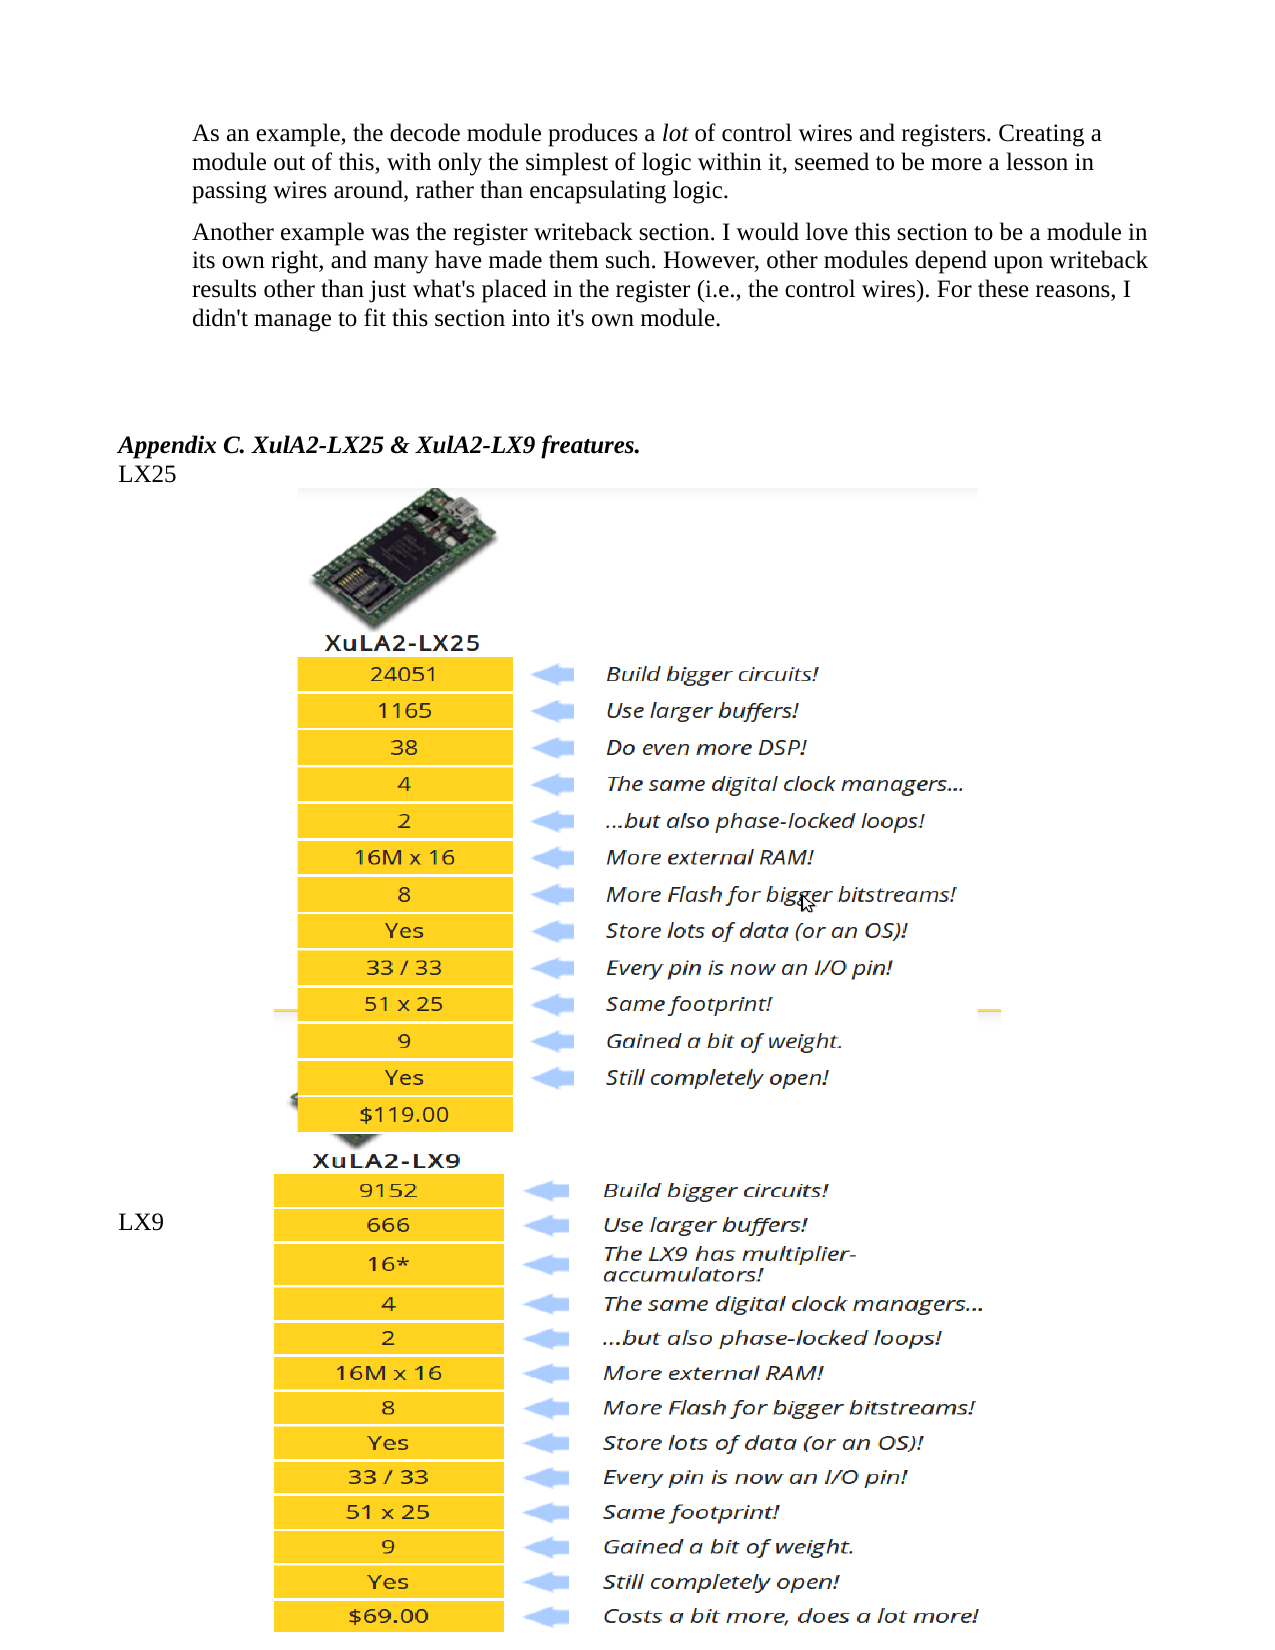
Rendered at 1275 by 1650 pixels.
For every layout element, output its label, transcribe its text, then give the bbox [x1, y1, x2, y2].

text LX9 [118, 1207, 273, 1236]
text Appendix C. XulA2-LX25 & XulA2-LX9 freatures. [118, 431, 1157, 459]
text [1002, 1207, 1157, 1236]
text LX25 [118, 459, 1157, 488]
list Another example was the register writeback section. I would love this section to be a module in its own right, and many have made them such. However, other modules depend upon writeback results other than just what's placed in the register (i.e., the control wires). For these reasons, I didn't manage to fit this section into it's own module. [162, 217, 1157, 332]
picture [273, 488, 1002, 1650]
list As an example, the decode module produces a lot of control wires and registers. Creating a module out of this, with only the simplest of logic within it, seemed to be more a lesson in passing wires around, rather than encapsulating logic. [162, 118, 1157, 204]
